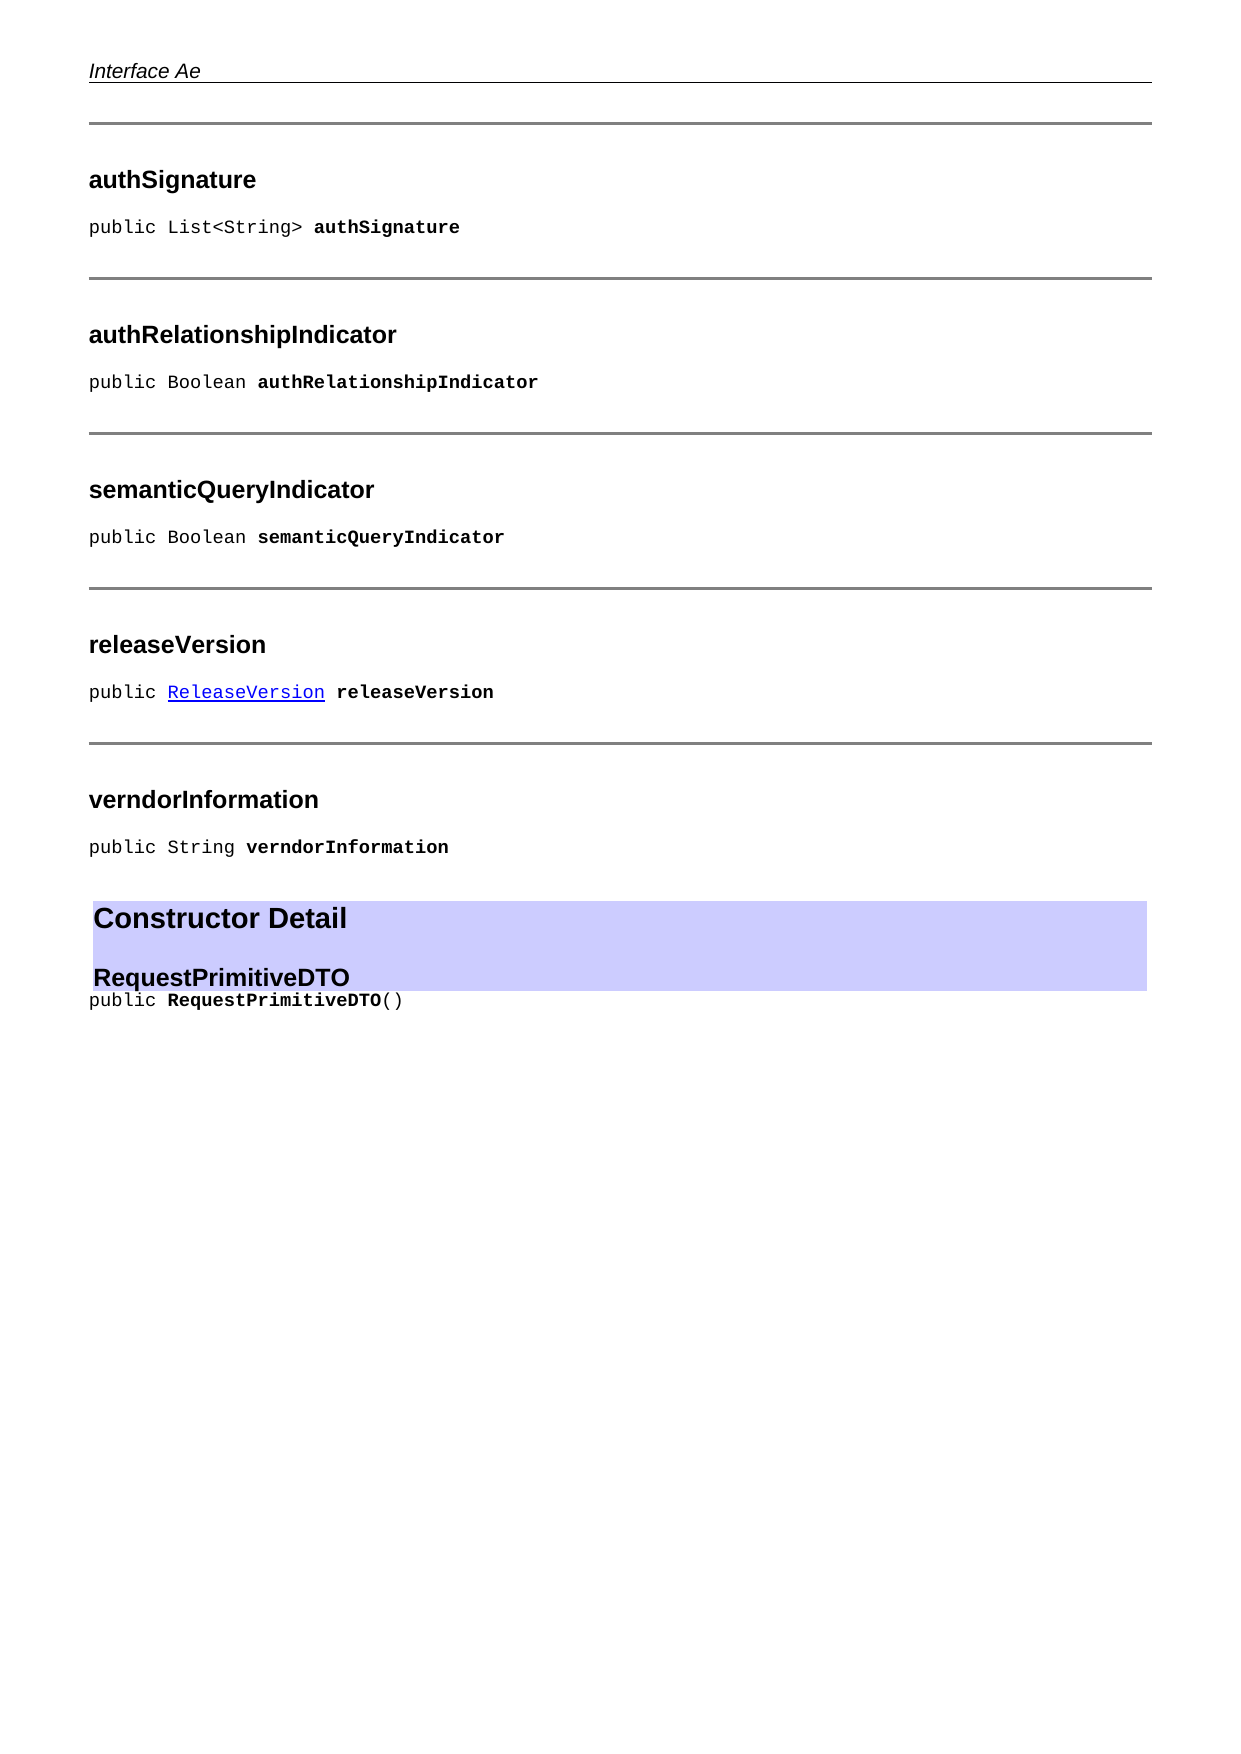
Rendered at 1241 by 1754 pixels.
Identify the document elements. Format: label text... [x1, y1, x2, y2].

subtitle releaseVersion [88, 627, 1152, 659]
subtitle semanticQueryIndicator [88, 472, 1152, 504]
text public ReleaseVersion releaseVersion [88, 683, 1152, 704]
text public Boolean authRelationshipIndicator [88, 373, 1152, 394]
subtitle authSignature [88, 162, 1152, 193]
text public List<String> authSignature [88, 218, 1152, 239]
text public String verndorInformation [88, 838, 1152, 859]
text public RequestPrimitiveDTO() [88, 991, 1152, 1012]
subtitle RequestPrimitiveDTO [93, 962, 1147, 991]
text public Boolean semanticQueryIndicator [88, 528, 1152, 549]
subtitle verndorInformation [88, 782, 1152, 814]
subtitle Constructor Detail [93, 901, 1147, 934]
subtitle authRelationshipIndicator [88, 317, 1152, 349]
